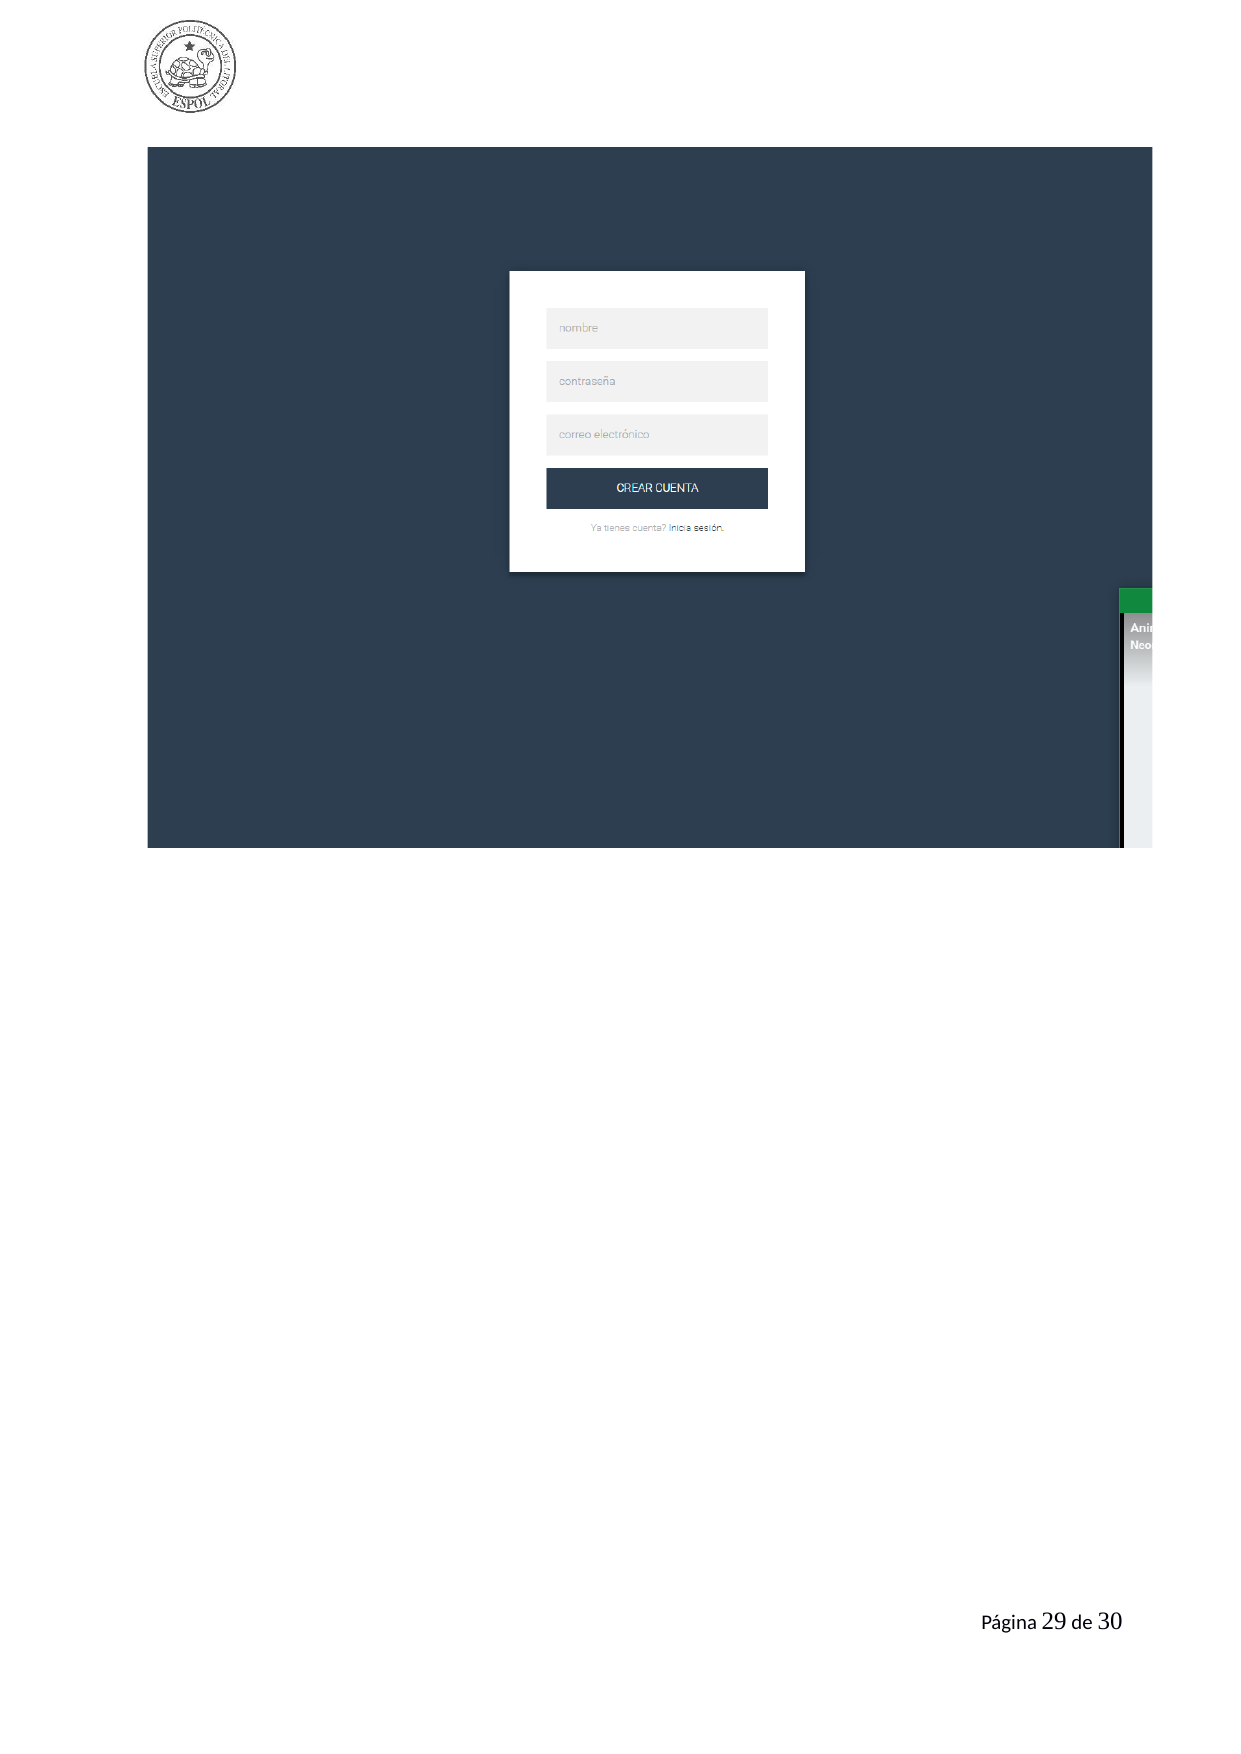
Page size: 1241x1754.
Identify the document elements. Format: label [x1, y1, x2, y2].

picture [147, 147, 1153, 848]
picture [142, 19, 238, 114]
